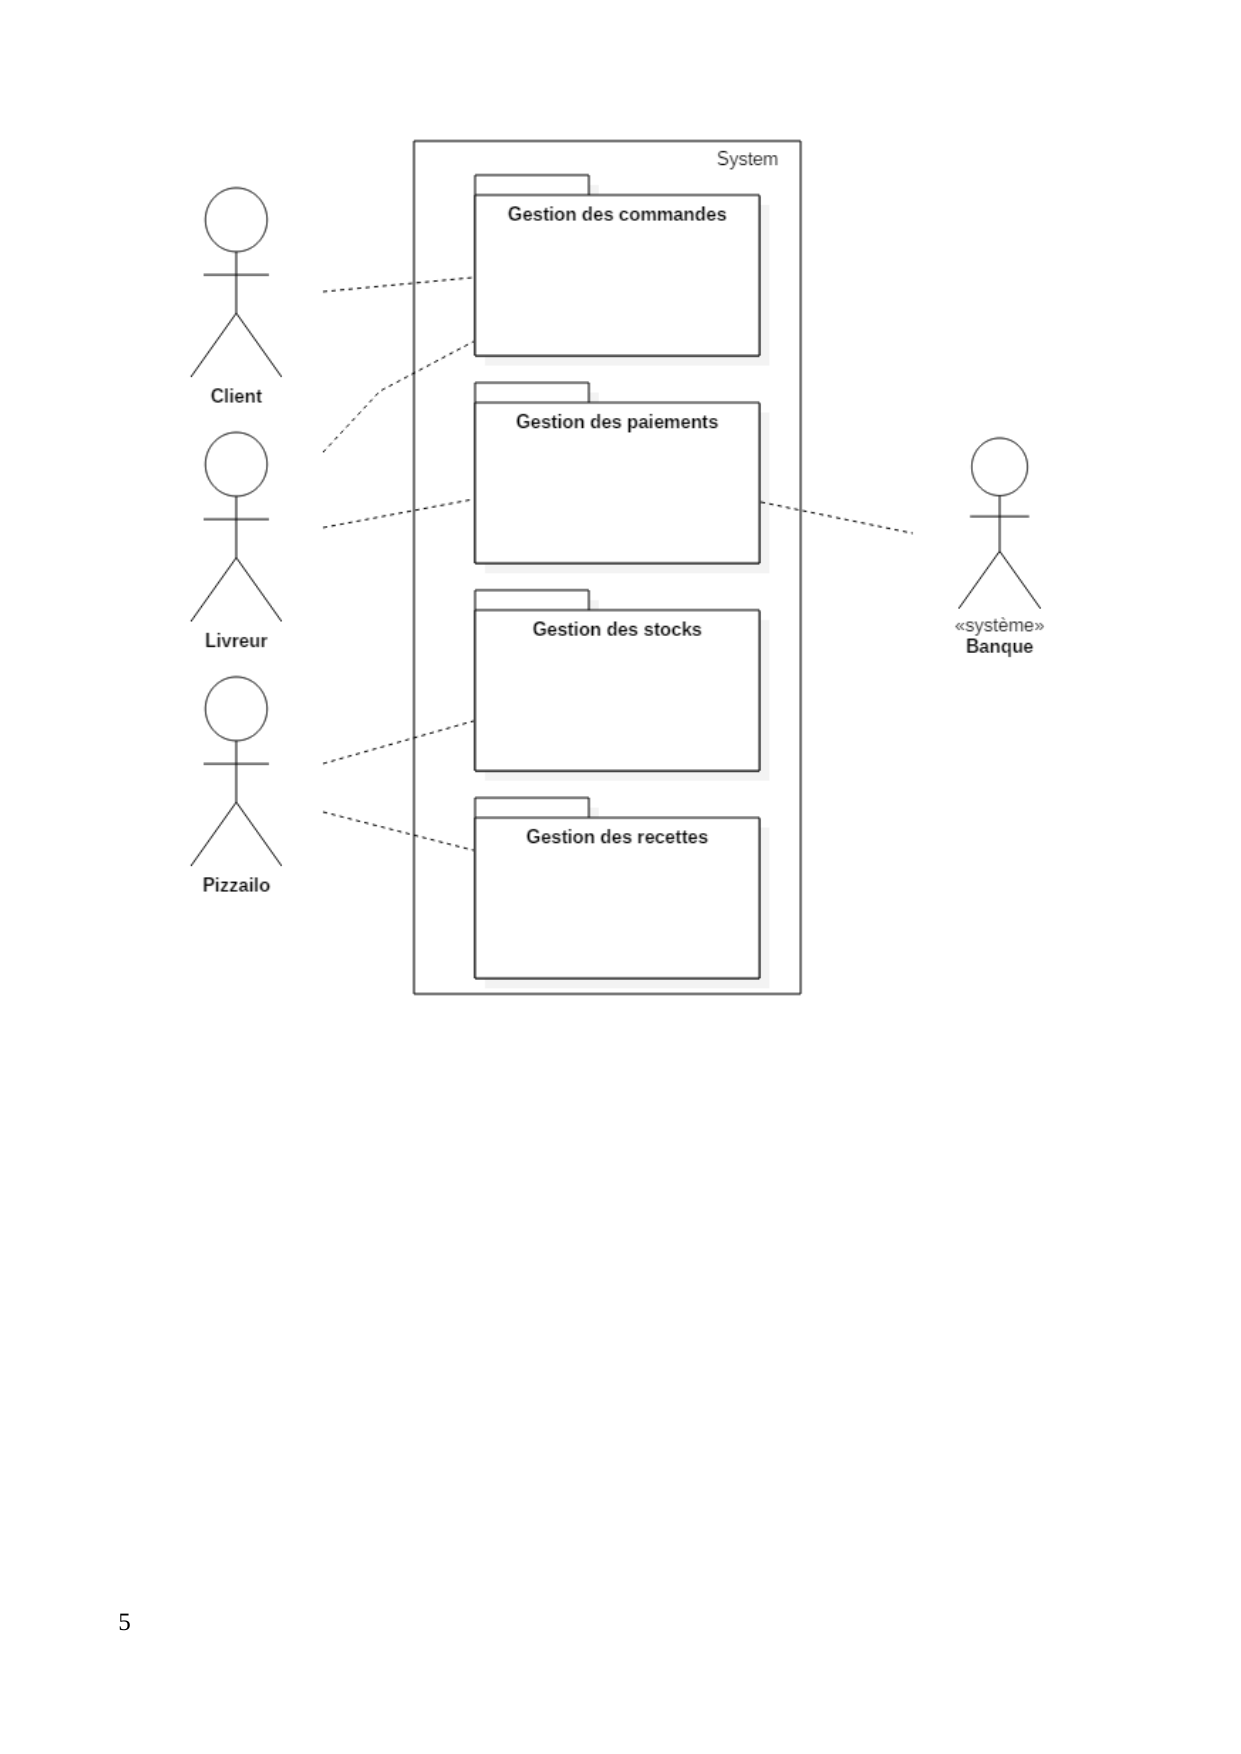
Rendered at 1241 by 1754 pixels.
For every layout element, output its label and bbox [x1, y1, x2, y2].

picture [137, 127, 1142, 1051]
